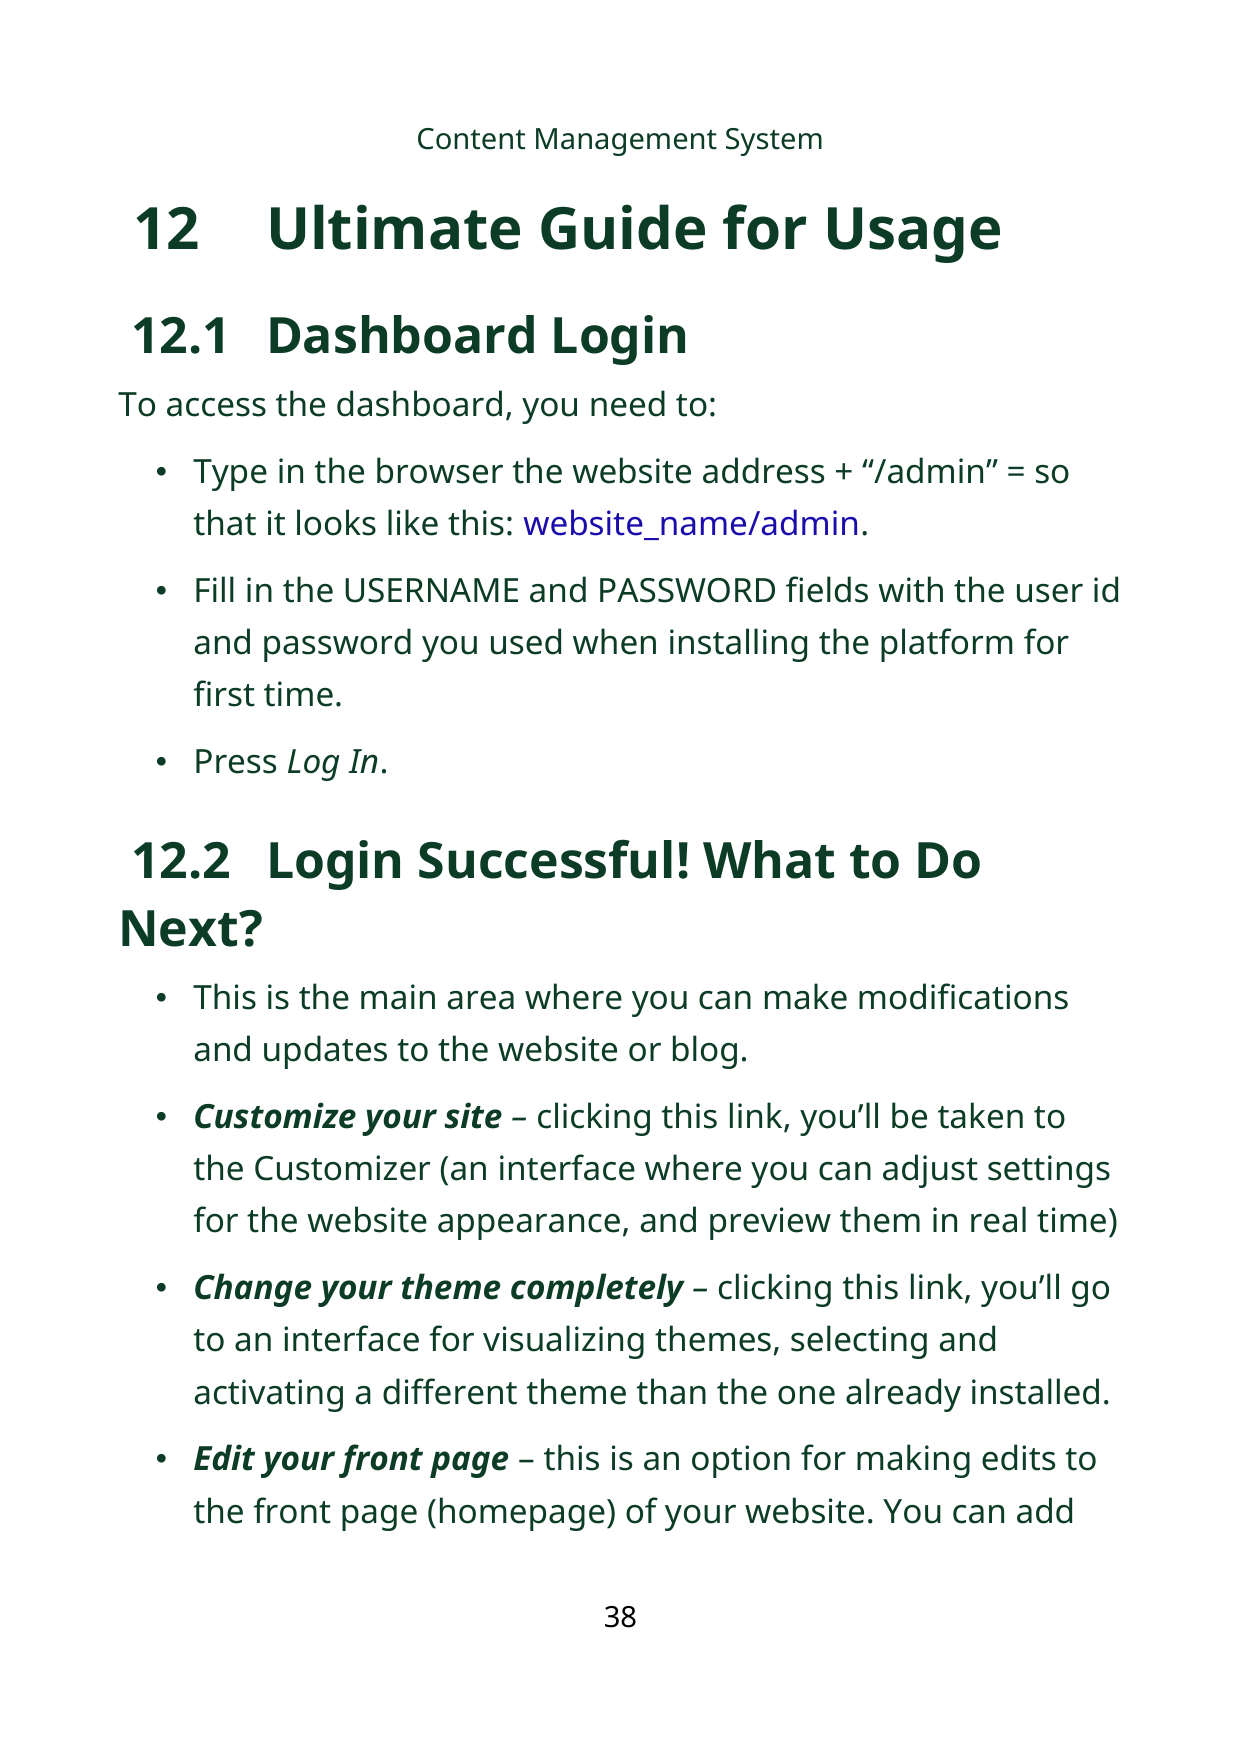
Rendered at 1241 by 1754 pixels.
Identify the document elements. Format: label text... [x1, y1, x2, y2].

list Press Log In. [156, 738, 1122, 783]
list Change your theme completely – clicking this link, you’ll go to an interface for visualizing themes, selecting and activating a different theme than the one already installed. [156, 1264, 1122, 1414]
list Type in the browser the website address + “/admin” = so that it looks like this: website_name/admin. [156, 447, 1122, 545]
subtitle Ultimate Guide for Usage [118, 187, 1122, 267]
list Customize your site – clicking this link, you’ll be taken to the Customizer (an interface where you can adjust settings for the website appearance, and preview them in real time) [156, 1093, 1122, 1243]
list This is the main area where you can make modifications and updates to the website or blog. [156, 974, 1122, 1072]
text To access the dashboard, you need to: [118, 381, 1122, 426]
subtitle Dashboard Login [118, 300, 1122, 368]
subtitle Login Successful! What to Do Next? [118, 825, 1122, 961]
list Edit your front page – this is an option for making edits to the front page (homepage) of your website. You can add [156, 1435, 1122, 1533]
list Fill in the USERNAME and PASSWORD fields with the user id and password you used when installing the platform for first time. [156, 566, 1122, 716]
